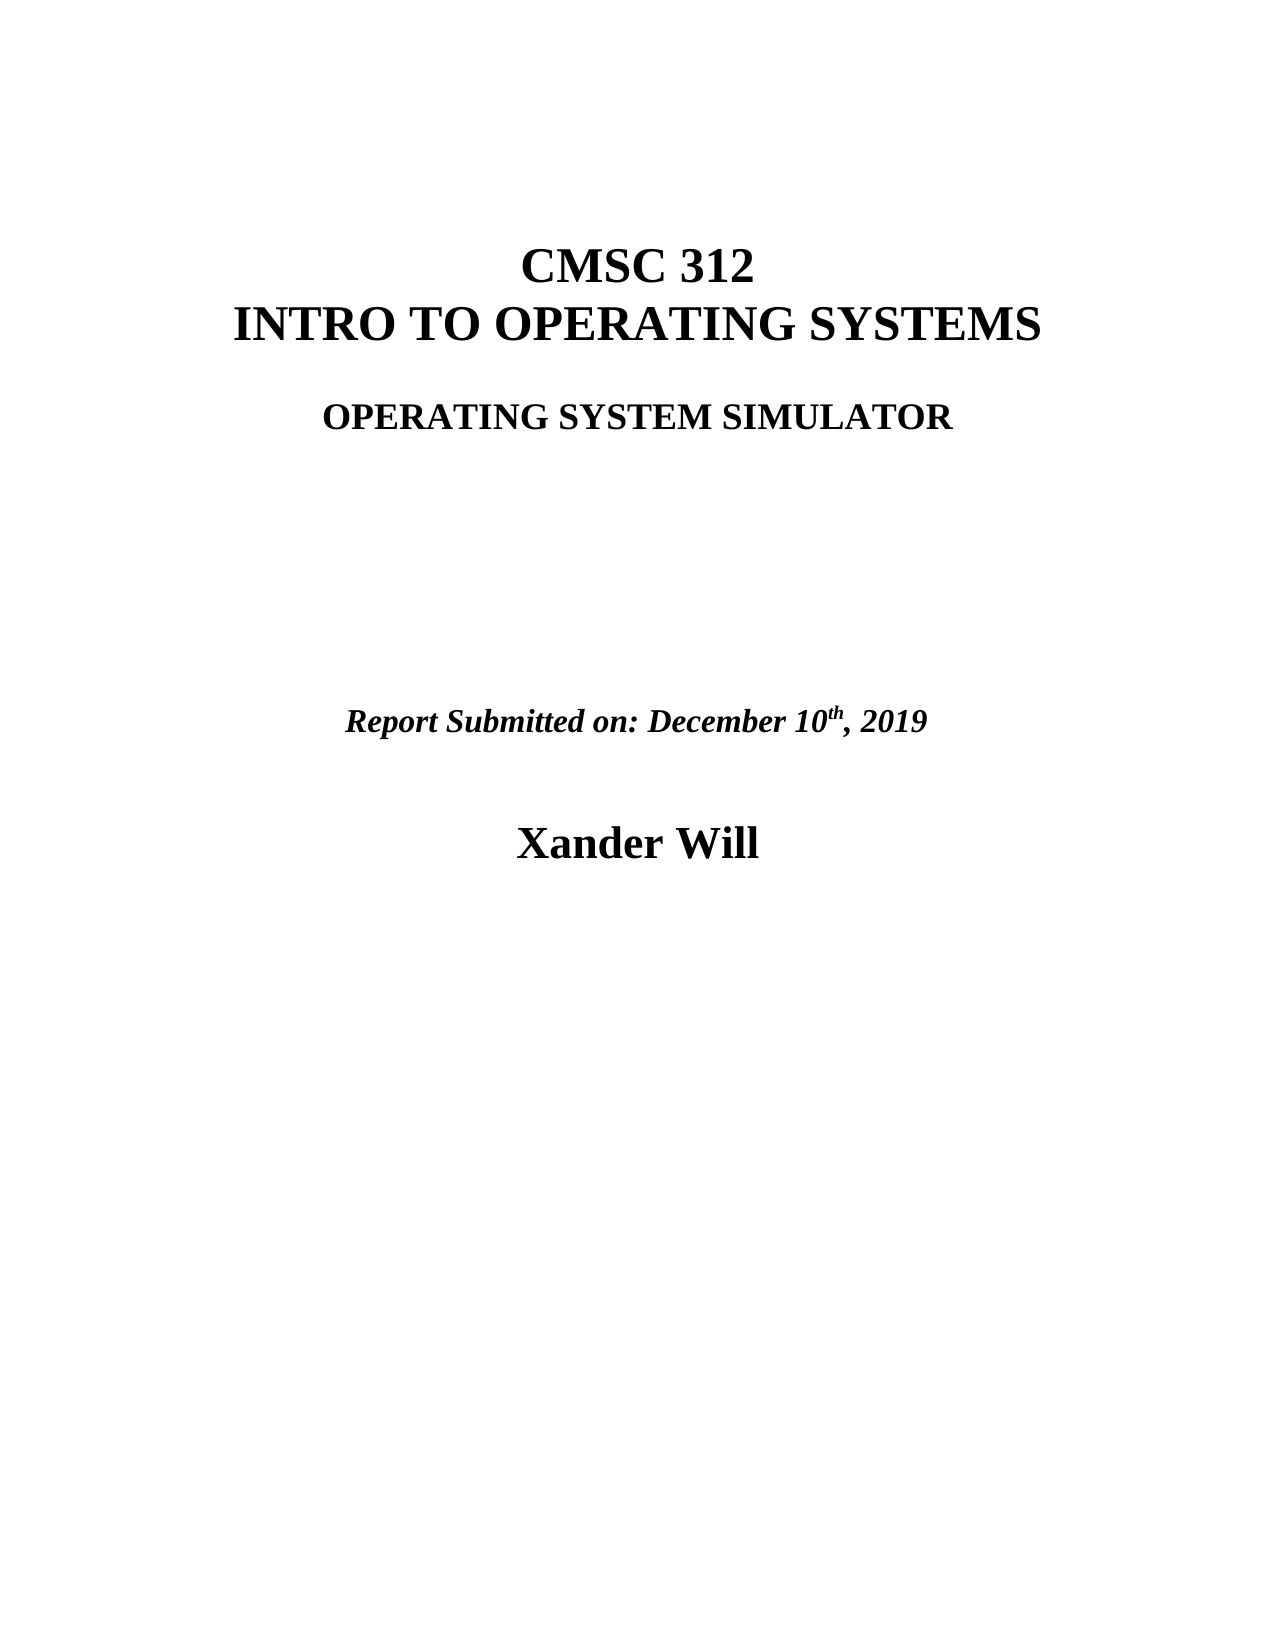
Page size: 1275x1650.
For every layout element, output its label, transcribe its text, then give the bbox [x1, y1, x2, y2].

text CMSC 312 [150, 236, 1125, 294]
text INTRO TO OPERATING SYSTEMS [150, 294, 1125, 351]
text Xander Will [150, 816, 1125, 869]
text Report Submitted on: December 10th, 2019 [150, 701, 1125, 739]
subtitle OPERATING SYSTEM SIMULATOR [150, 394, 1125, 437]
